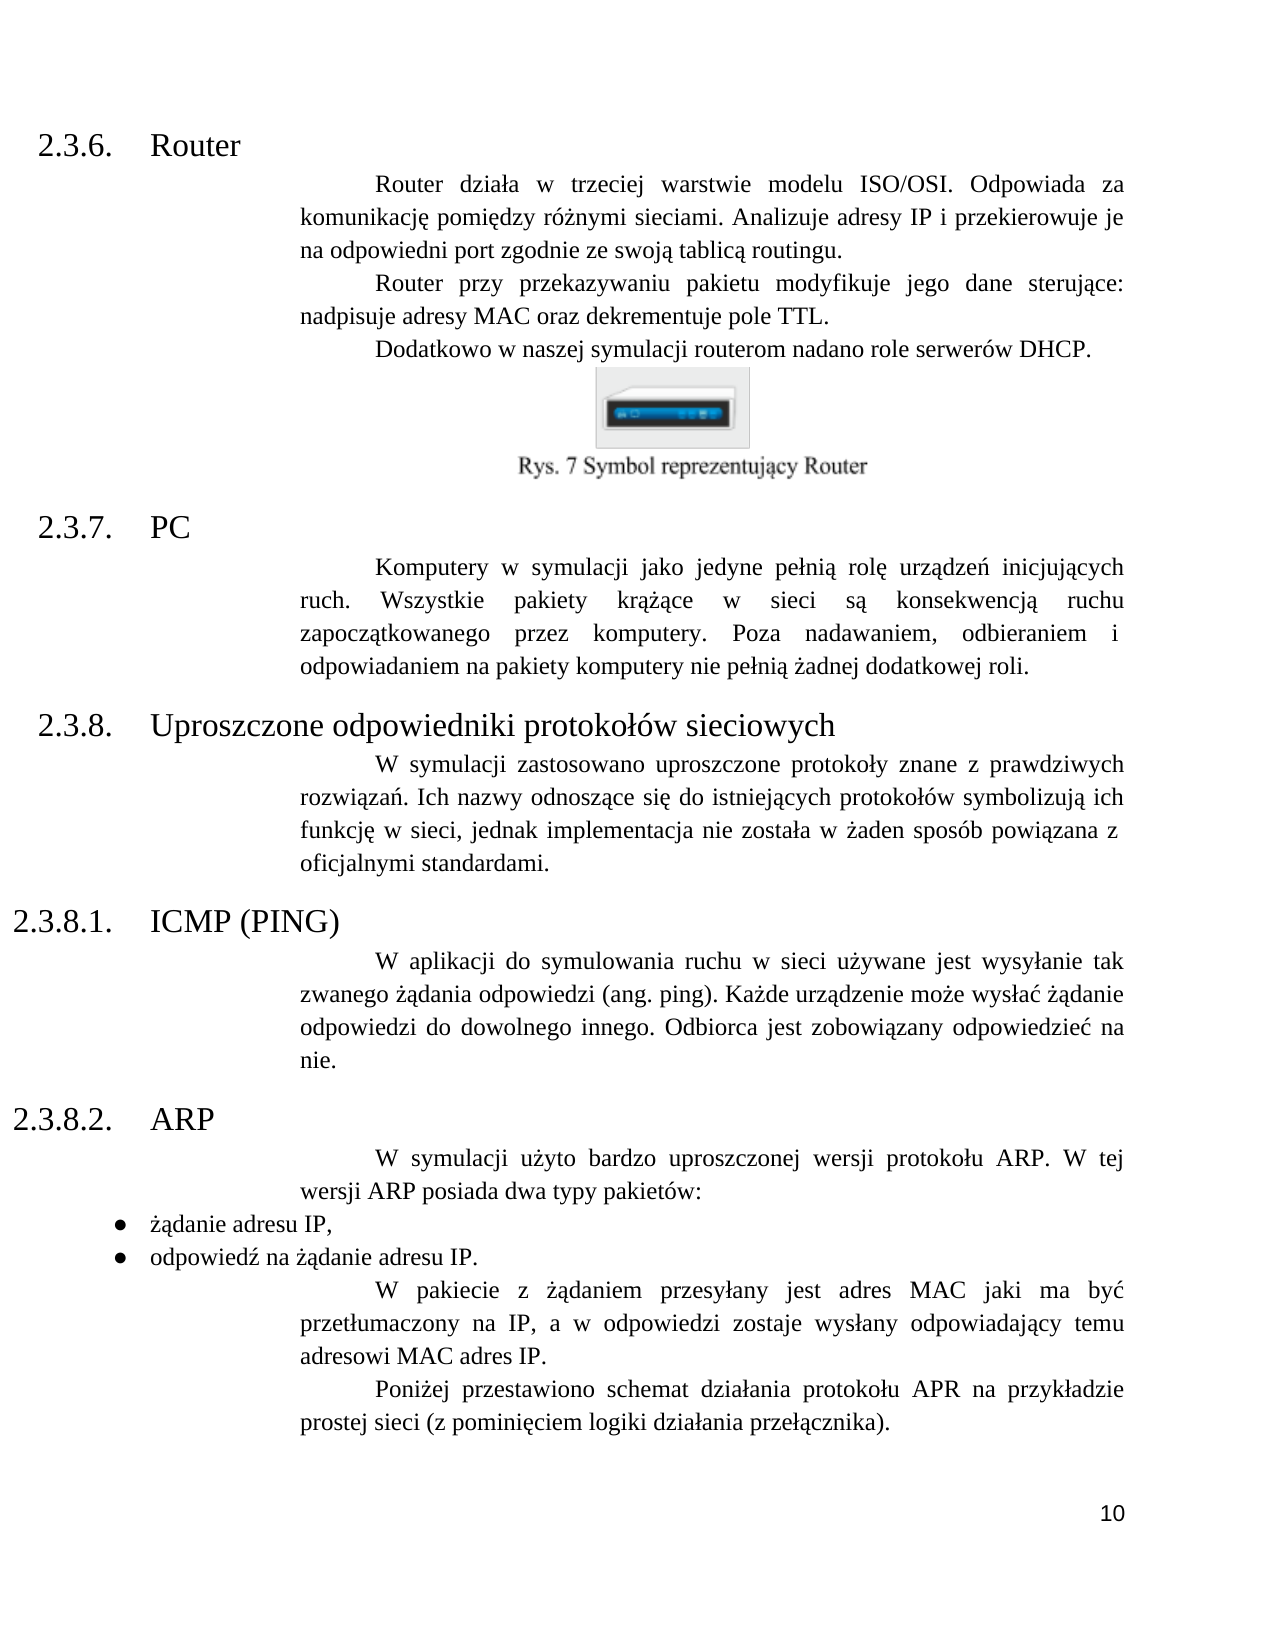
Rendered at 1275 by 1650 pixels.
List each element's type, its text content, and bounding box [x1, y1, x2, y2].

text Dodatkowo w naszej symulacji routerom nadano role serwerów DHCP. [300, 334, 1125, 363]
text W pakiecie z żądaniem przesyłany jest adres MAC jaki ma być przetłumaczony na IP, a w odpowiedzi zostaje wysłany odpowiadający temu adresowi MAC adres IP. [300, 1275, 1125, 1370]
list odpowiedź na żądanie adresu IP. [113, 1242, 1125, 1271]
list ICMP (PING) [113, 902, 1125, 940]
list Uproszczone odpowiedniki protokołów sieciowych [113, 705, 1125, 743]
list PC [113, 508, 1125, 546]
text W symulacji użyto bardzo uproszczonej wersji protokołu ARP. W tej wersji ARP posiada dwa typy pakietów: [300, 1143, 1125, 1204]
text Router przy przekazywaniu pakietu modyfikuje jego dane sterujące: nadpisuje adresy MAC oraz dekrementuje pole TTL. [300, 268, 1125, 330]
text W aplikacji do symulowania ruchu w sieci używane jest wysyłanie tak zwanego żądania odpowiedzi (ang. ping). Każde urządzenie może wysłać żądanie odpowiedzi do dowolnego innego. Odbiorca jest zobowiązany odpowiedzieć na nie. [300, 946, 1125, 1074]
text W symulacji zastosowano uproszczone protokoły znane z prawdziwych rozwiązań. Ich nazwy odnoszące się do istniejących protokołów symbolizują ich funkcję w sieci, jednak implementacja nie została w żaden sposób powiązana z oficjalnymi standardami. [300, 749, 1125, 877]
list żądanie adresu IP, [113, 1209, 1125, 1238]
list ARP [113, 1099, 1125, 1137]
text Komputery w symulacji jako jedyne pełnią rolę urządzeń inicjujących ruch. Wszystkie pakiety krążące w sieci są konsekwencją ruchu zapoczątkowanego przez komputery. Poza nadawaniem, odbieraniem i odpowiadaniem na pakiety komputery nie pełnią żadnej dodatkowej roli. [300, 552, 1125, 680]
list Router [113, 125, 1125, 163]
text Router działa w trzeciej warstwie modelu ISO/OSI. Odpowiada za komunikację pomiędzy różnymi sieciami. Analizuje adresy IP i przekierowuje je na odpowiedni port zgodnie ze swoją tablicą routingu. [300, 169, 1125, 264]
text Poniżej przestawiono schemat działania protokołu APR na przykładzie prostej sieci (z pominięciem logiki działania przełącznika). [300, 1374, 1125, 1436]
